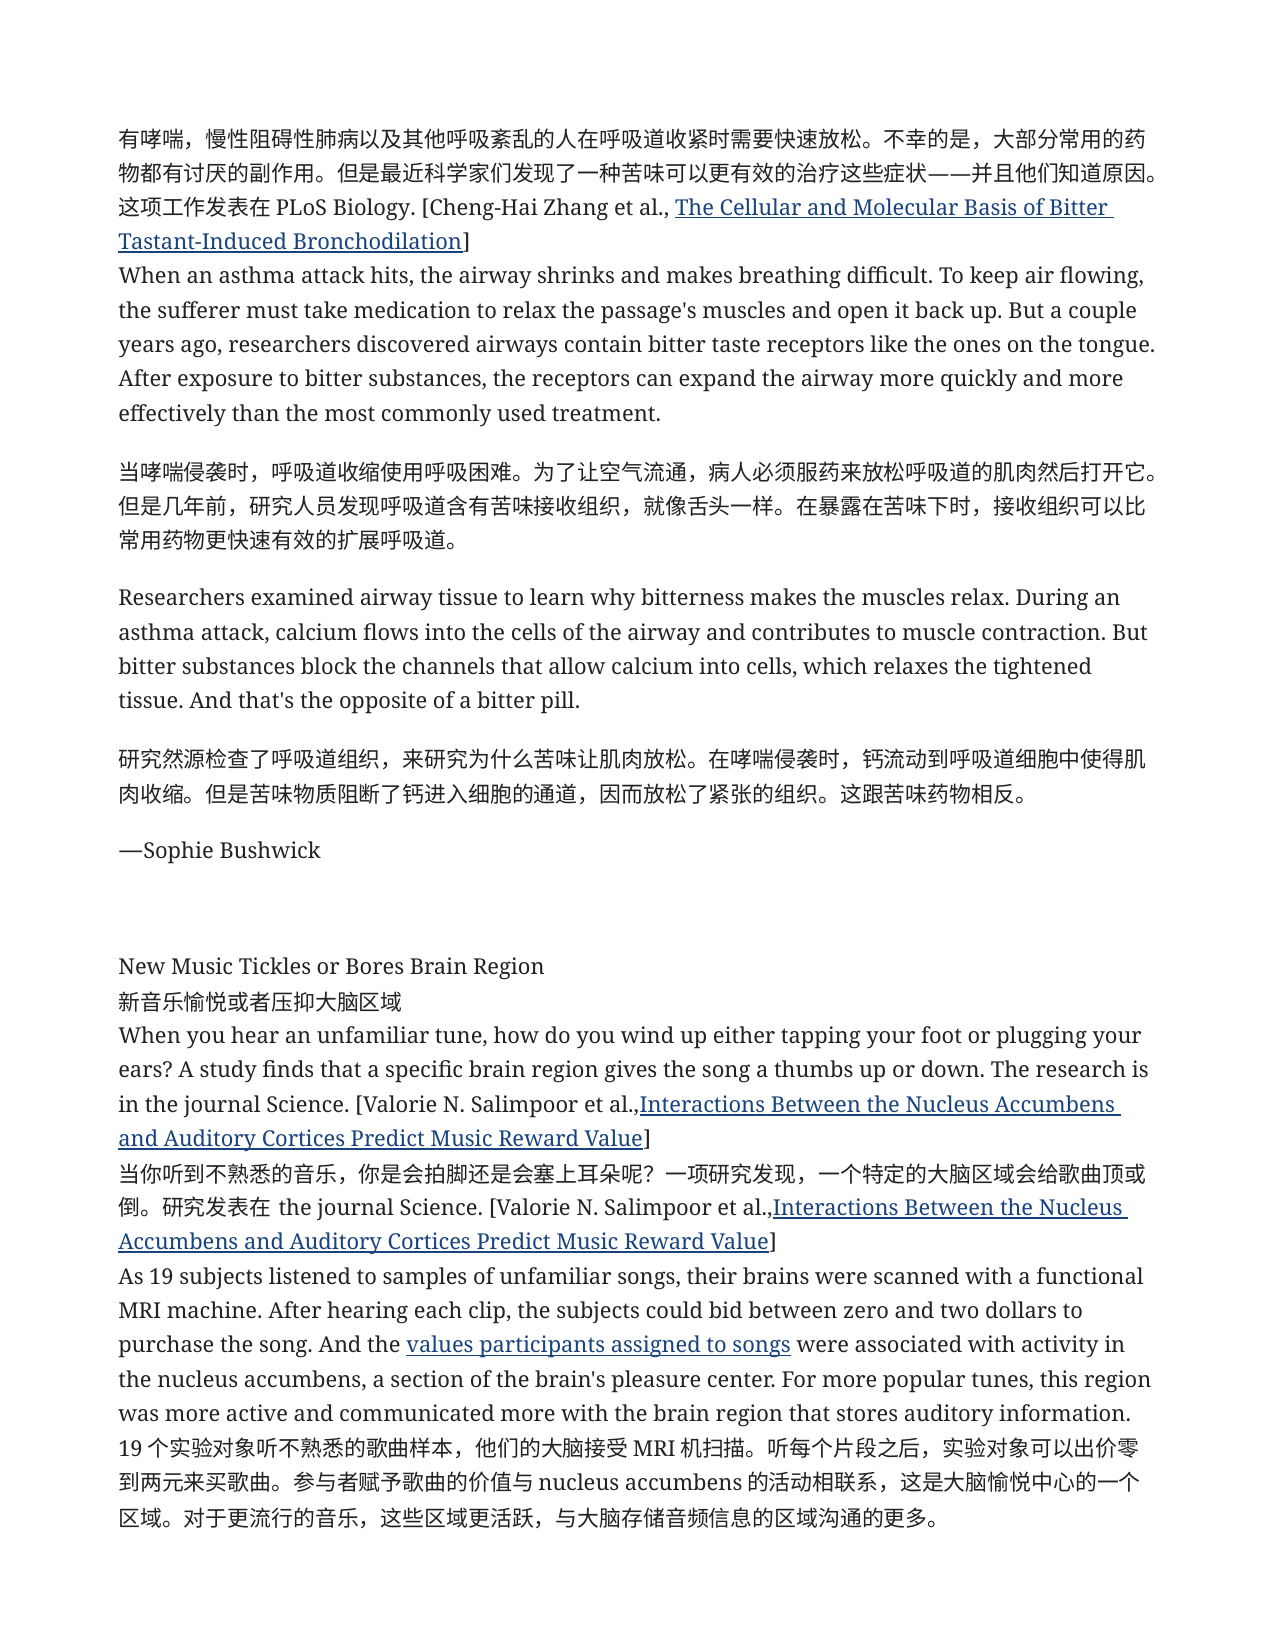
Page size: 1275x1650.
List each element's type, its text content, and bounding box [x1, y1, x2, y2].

text 有哮喘，慢性阻碍性肺病以及其他呼吸紊乱的人在呼吸道收紧时需要快速放松。不幸的是，大部分常用的药物都有讨厌的副作用。但是最近科学家们发现了一种苦味可以更有效的治疗这些症状——并且他们知道原因。这项工作发表在PLoS Biology. [Cheng-Hai Zhang et al., The Cellular and Molecular Basis of Bitter Tastant-Induced Bronchodilation] [118, 118, 1157, 256]
text 研究然源检查了呼吸道组织，来研究为什么苦味让肌肉放松。在哮喘侵袭时，钙流动到呼吸道细胞中使得肌肉收缩。但是苦味物质阻断了钙进入细胞的通道，因而放松了紧张的组织。这跟苦味药物相反。 [118, 738, 1157, 807]
text Researchers examined airway tissue to learn why bitterness makes the muscles relax. During an asthma attack, calcium flows into the cells of the airway and contributes to muscle contraction. But bitter substances block the channels that allow calcium into cells, which relaxes the tightened tissue. And that's the opposite of a bitter pill. [118, 577, 1157, 715]
text 当哮喘侵袭时，呼吸道收缩使用呼吸困难。为了让空气流通，病人必须服药来放松呼吸道的肌肉然后打开它。但是几年前，研究人员发现呼吸道含有苦味接收组织，就像舌头一样。在暴露在苦味下时，接收组织可以比常用药物更快速有效的扩展呼吸道。 [118, 451, 1157, 554]
text As 19 subjects listened to samples of unfamiliar songs, their brains were scanned with a functional MRI machine. After hearing each clip, the subjects could bid between zero and two dollars to purchase the song. And the values participants assigned to songs were associated with activity in the nucleus accumbens, a section of the brain's pleasure center. For more popular tunes, this region was more active and communicated more with the brain region that stores auditory information. [118, 1256, 1157, 1428]
text When you hear an unfamiliar tune, how do you wind up either tapping your foot or plugging your ears? A study finds that a specific brain region gives the song a thumbs up or down. The research is in the journal Science. [Valorie N. Salimpoor et al.,Interactions Between the Nucleus Accumbens and Auditory Cortices Predict Music Reward Value] [118, 1016, 1157, 1153]
text When an asthma attack hits, the airway shrinks and makes breathing difficult. To keep air flowing, the sufferer must take medication to relax the passage's muscles and open it back up. But a couple years ago, researchers discovered airways contain bitter taste receptors like the ones on the tongue. After exposure to bitter substances, the receptors can expand the airway more quickly and more effectively than the most commonly used treatment. [118, 256, 1157, 427]
subtitle New Music Tickles or Bores Brain Region [118, 947, 1157, 981]
text 19个实验对象听不熟悉的歌曲样本，他们的大脑接受MRI机扫描。听每个片段之后，实验对象可以出价零到两元来买歌曲。参与者赋予歌曲的价值与nucleus accumbens的活动相联系，这是大脑愉悦中心的一个区域。对于更流行的音乐，这些区域更活跃，与大脑存储音频信息的区域沟通的更多。 [118, 1428, 1157, 1531]
text 当你听到不熟悉的音乐，你是会拍脚还是会塞上耳朵呢？一项研究发现，一个特定的大脑区域会给歌曲顶或倒。研究发表在 the journal Science. [Valorie N. Salimpoor et al.,Interactions Between the Nucleus Accumbens and Auditory Cortices Predict Music Reward Value] [118, 1153, 1157, 1256]
text 新音乐愉悦或者压抑大脑区域 [118, 981, 1157, 1016]
text —Sophie Bushwick [118, 831, 1157, 865]
